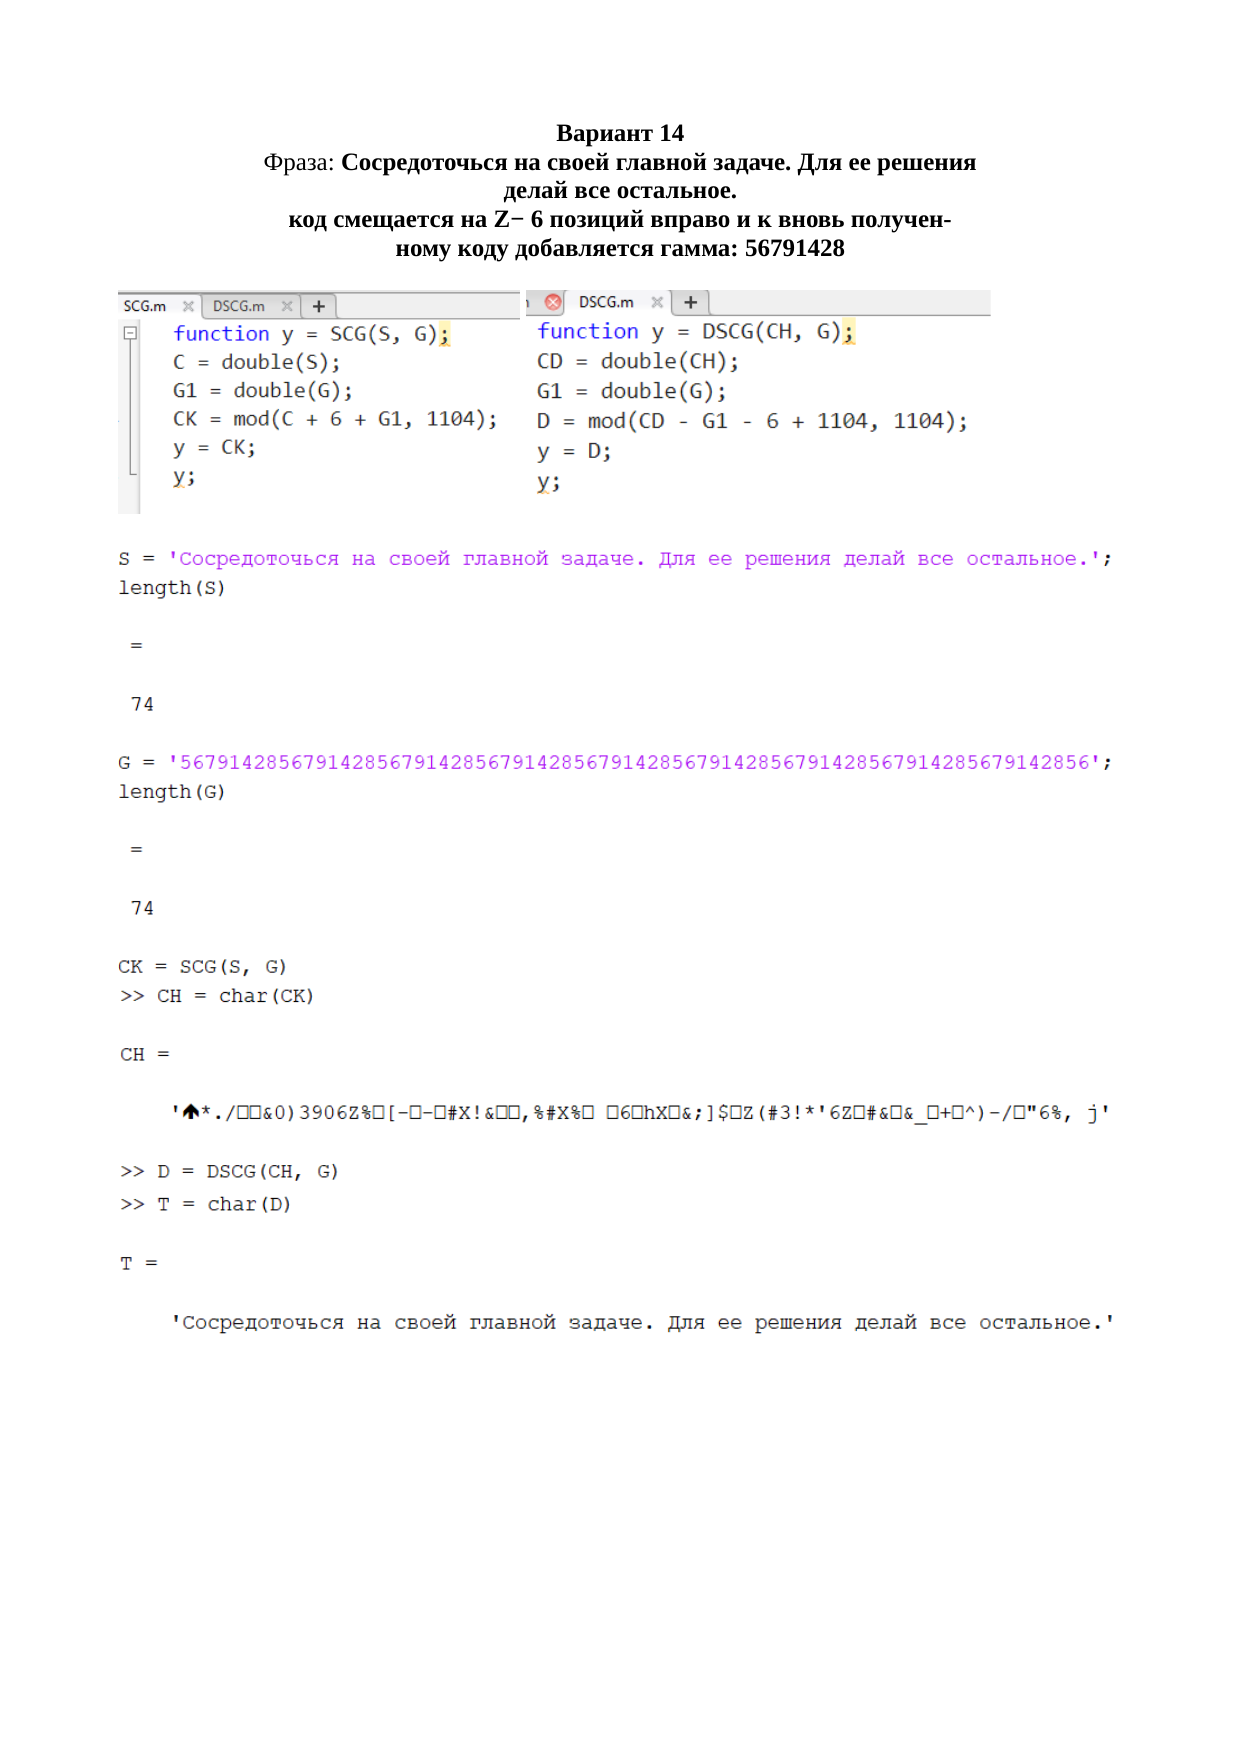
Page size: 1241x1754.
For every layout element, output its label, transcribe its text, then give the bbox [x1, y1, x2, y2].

text Вариант 14 [118, 118, 1122, 147]
text код смещается на Z− 6 позиций вправо и к вновь получен- [118, 204, 1122, 233]
text делай все остальное. [118, 176, 1122, 204]
picture [118, 547, 1123, 1347]
picture [118, 290, 520, 514]
text ному коду добавляется гамма: 56791428 [118, 233, 1122, 262]
text Фраза: Сосредоточься на своей главной задаче. Для ее решения [118, 147, 1122, 176]
picture [526, 290, 991, 514]
